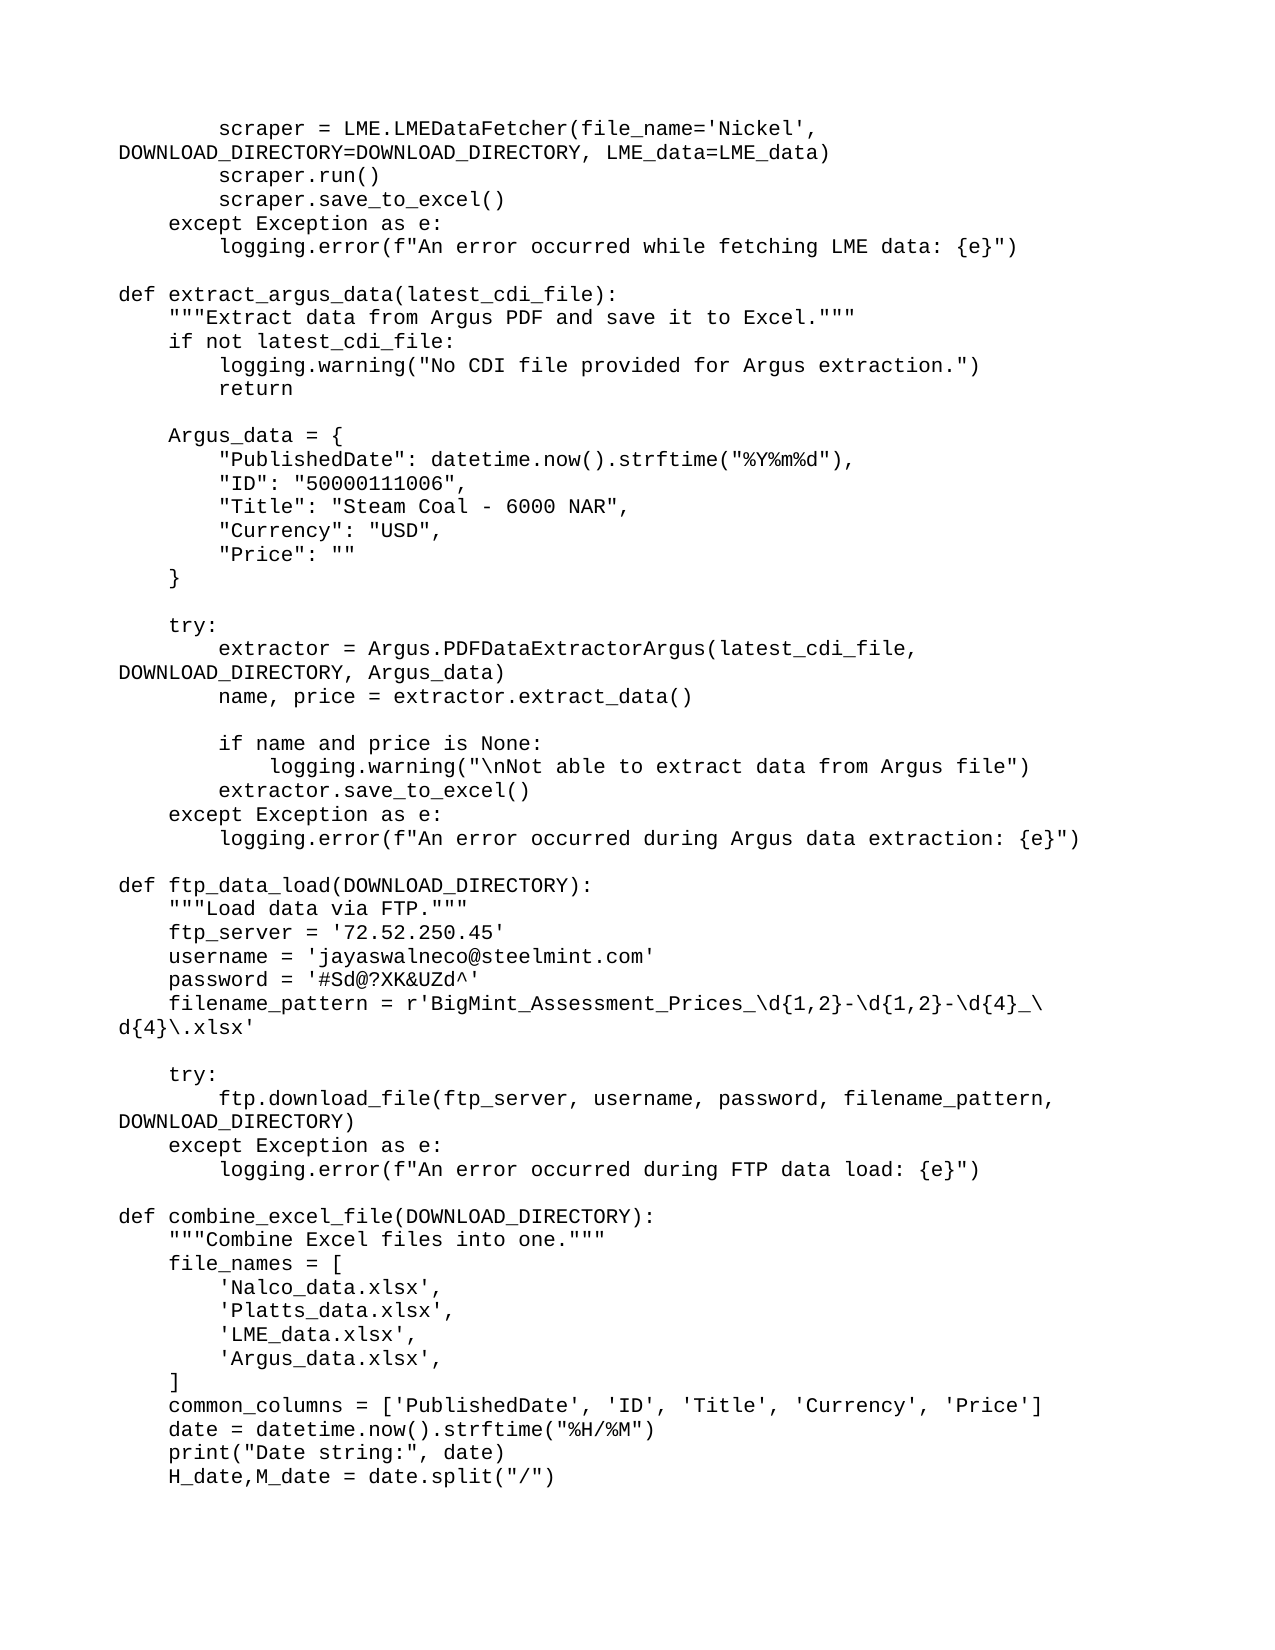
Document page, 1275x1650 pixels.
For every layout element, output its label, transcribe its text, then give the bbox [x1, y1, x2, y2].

text """Load data via FTP.""" [118, 898, 1157, 922]
text 'Argus_data.xlsx', [118, 1348, 1157, 1371]
text logging.error(f"An error occurred during FTP data load: {e}") [118, 1158, 1157, 1182]
text return [118, 378, 1157, 402]
text def extract_argus_data(latest_cdi_file): [118, 284, 1157, 307]
text print("Date string:", date) [118, 1442, 1157, 1466]
text username = 'jayaswalneco@steelmint.com' [118, 946, 1157, 969]
text name, price = extractor.extract_data() [118, 686, 1157, 709]
text try: [118, 615, 1157, 638]
text scraper.save_to_excel() [118, 189, 1157, 213]
text except Exception as e: [118, 213, 1157, 236]
text file_names = [ [118, 1253, 1157, 1277]
text def combine_excel_file(DOWNLOAD_DIRECTORY): [118, 1206, 1157, 1229]
text except Exception as e: [118, 804, 1157, 827]
text logging.error(f"An error occurred while fetching LME data: {e}") [118, 236, 1157, 260]
text 'Platts_data.xlsx', [118, 1300, 1157, 1324]
text password = '#Sd@?XK&UZd^' [118, 969, 1157, 993]
text H_date,M_date = date.split("/") [118, 1466, 1157, 1489]
text date = datetime.now().strftime("%H/%M") [118, 1419, 1157, 1442]
text if not latest_cdi_file: [118, 331, 1157, 354]
text "PublishedDate": datetime.now().strftime("%Y%m%d"), [118, 449, 1157, 473]
text Argus_data = { [118, 426, 1157, 449]
text 'LME_data.xlsx', [118, 1324, 1157, 1348]
text filename_pattern = r'BigMint_Assessment_Prices_\d{1,2}-\d{1,2}-\d{4}_\d{4}\.xlsx' [118, 993, 1157, 1040]
text ftp_server = '72.52.250.45' [118, 922, 1157, 946]
text logging.warning("No CDI file provided for Argus extraction.") [118, 354, 1157, 378]
text try: [118, 1064, 1157, 1088]
text """Combine Excel files into one.""" [118, 1229, 1157, 1253]
text extractor.save_to_excel() [118, 780, 1157, 804]
text scraper.run() [118, 165, 1157, 189]
text scraper = LME.LMEDataFetcher(file_name='Nickel', DOWNLOAD_DIRECTORY=DOWNLOAD_DIRECTORY, LME_data=LME_data) [118, 118, 1157, 165]
text "Currency": "USD", [118, 520, 1157, 544]
text } [118, 567, 1157, 591]
text "Title": "Steam Coal - 6000 NAR", [118, 496, 1157, 520]
text common_columns = ['PublishedDate', 'ID', 'Title', 'Currency', 'Price'] [118, 1395, 1157, 1419]
text ftp.download_file(ftp_server, username, password, filename_pattern, DOWNLOAD_DIRECTORY) [118, 1088, 1157, 1135]
text """Extract data from Argus PDF and save it to Excel.""" [118, 307, 1157, 331]
text "Price": "" [118, 544, 1157, 567]
text def ftp_data_load(DOWNLOAD_DIRECTORY): [118, 875, 1157, 898]
text logging.error(f"An error occurred during Argus data extraction: {e}") [118, 827, 1157, 851]
text if name and price is None: [118, 733, 1157, 757]
text 'Nalco_data.xlsx', [118, 1277, 1157, 1300]
text logging.warning("\nNot able to extract data from Argus file") [118, 757, 1157, 780]
text except Exception as e: [118, 1135, 1157, 1158]
text ] [118, 1371, 1157, 1395]
text extractor = Argus.PDFDataExtractorArgus(latest_cdi_file, DOWNLOAD_DIRECTORY, Argus_data) [118, 638, 1157, 686]
text "ID": "50000111006", [118, 473, 1157, 496]
